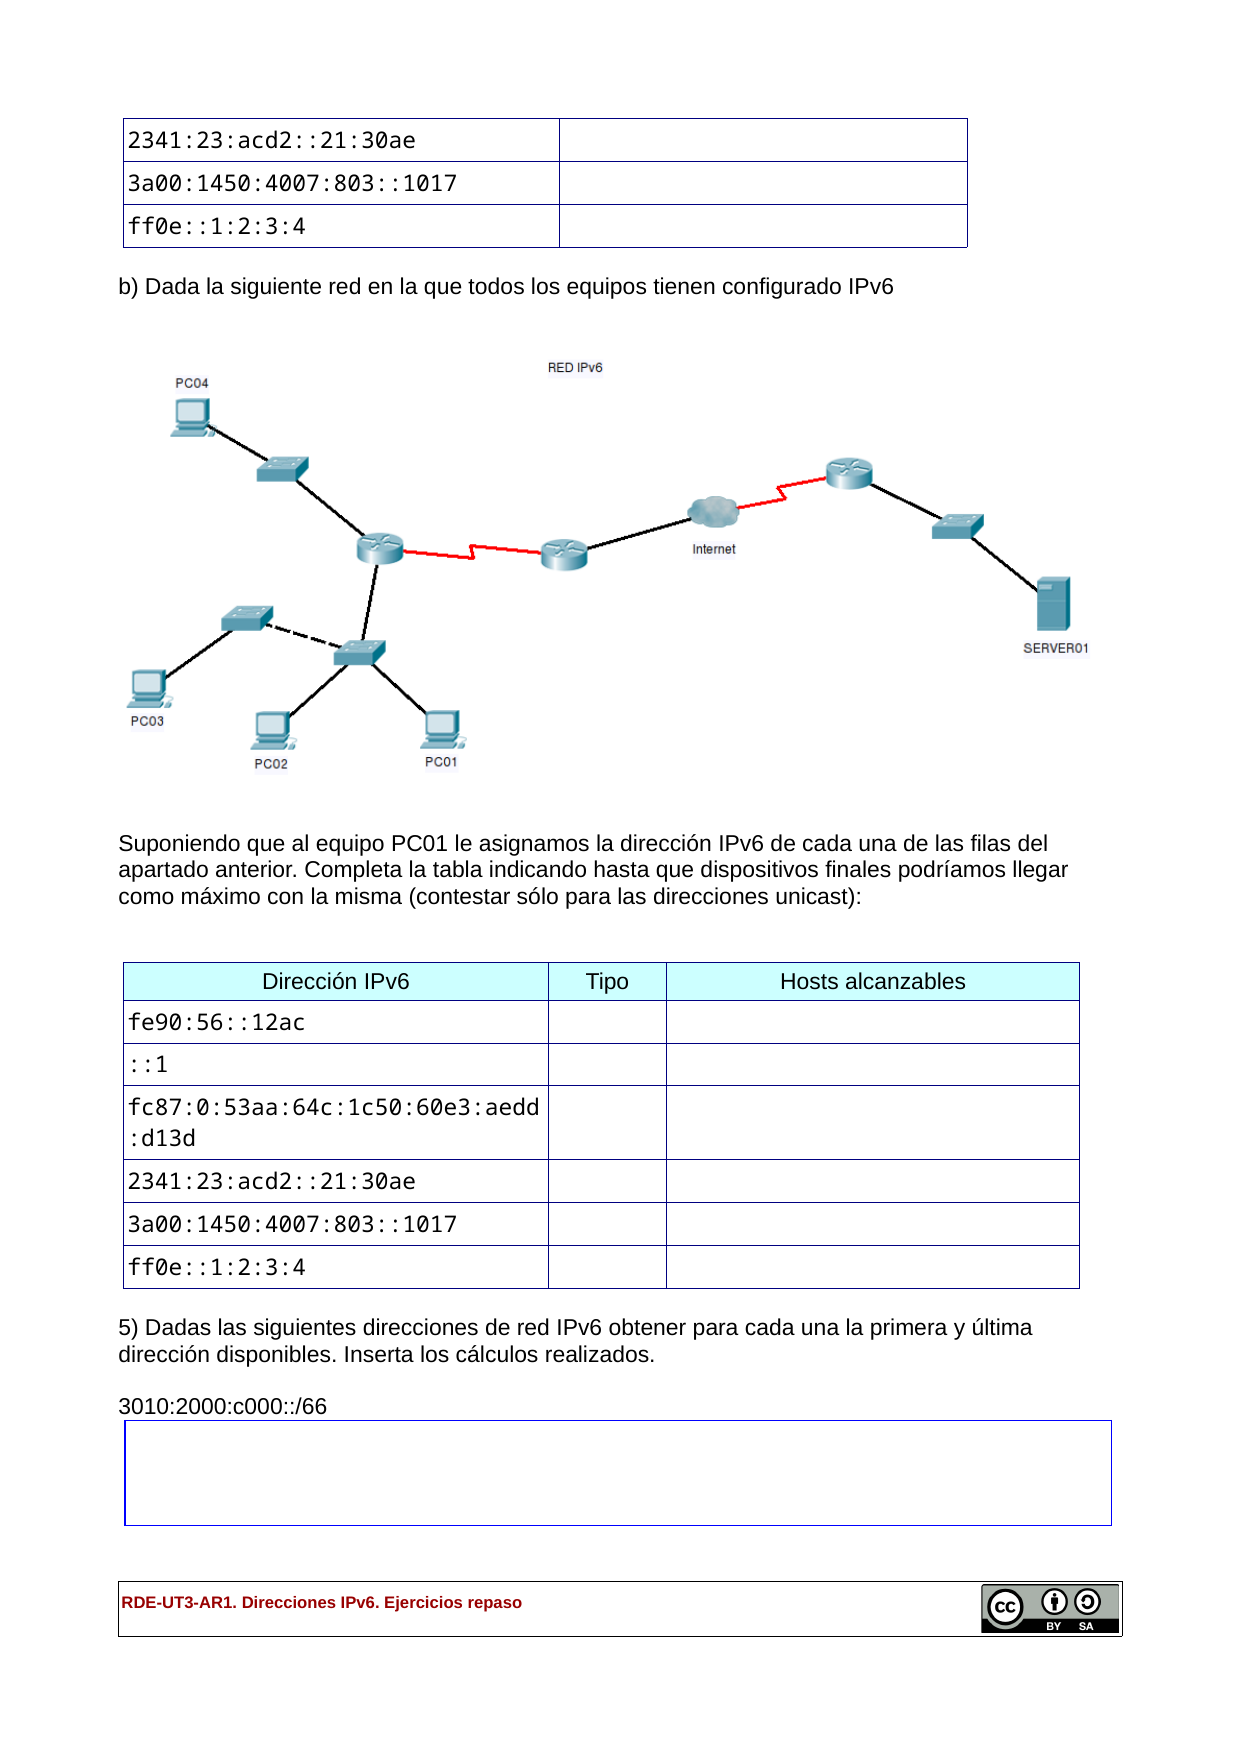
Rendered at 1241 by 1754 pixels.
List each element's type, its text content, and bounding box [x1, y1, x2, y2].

text b) Dada la siguiente red en la que todos los equipos tienen configurado IPv6 [118, 273, 1122, 299]
table_cell [549, 1246, 666, 1288]
table_cell [667, 1246, 1079, 1288]
table_cell [667, 1001, 1079, 1042]
table_cell 2341:23:acd2::21:30ae [124, 119, 559, 161]
text 5) Dadas las siguientes direcciones de red IPv6 obtener para cada una la primera y última dirección disponibles. Inserta los cálculos realizados. [118, 1314, 1122, 1367]
table_cell [549, 1160, 666, 1202]
table_cell [560, 119, 967, 161]
table_cell ff0e::1:2:3:4 [124, 1246, 548, 1288]
text Suponiendo que al equipo PC01 le asignamos la dirección IPv6 de cada una de las filas del apartado anterior. Completa la tabla indicando hasta que dispositivos finales podríamos llegar como máximo con la misma (contestar sólo para las direcciones unicast): [118, 830, 1122, 909]
table_cell [560, 205, 967, 247]
table_header Dirección IPv6 [124, 963, 548, 1000]
table_cell [667, 1044, 1079, 1085]
table_cell ::1 [124, 1044, 548, 1085]
table_cell [667, 1086, 1079, 1159]
table_cell [549, 1086, 666, 1159]
text 3010:2000:c000::/66 [118, 1393, 1122, 1420]
table_header [126, 1421, 1111, 1524]
table_cell 3a00:1450:4007:803::1017 [124, 1203, 548, 1245]
table_cell [549, 1203, 666, 1245]
table_cell [667, 1160, 1079, 1202]
table_cell 3a00:1450:4007:803::1017 [124, 162, 559, 204]
table_header Hosts alcanzables [667, 963, 1079, 1000]
table_cell [560, 162, 967, 204]
table_cell [667, 1203, 1079, 1245]
table_cell fe90:56::12ac [124, 1001, 548, 1042]
table_cell [549, 1044, 666, 1085]
table_header Tipo [549, 963, 666, 1000]
table_cell ff0e::1:2:3:4 [124, 205, 559, 247]
table_cell [549, 1001, 666, 1042]
table_cell 2341:23:acd2::21:30ae [124, 1160, 548, 1202]
picture [981, 1584, 1119, 1633]
picture [110, 322, 1114, 804]
table_cell fc87:0:53aa:64c:1c50:60e3:aedd:d13d [124, 1086, 548, 1159]
